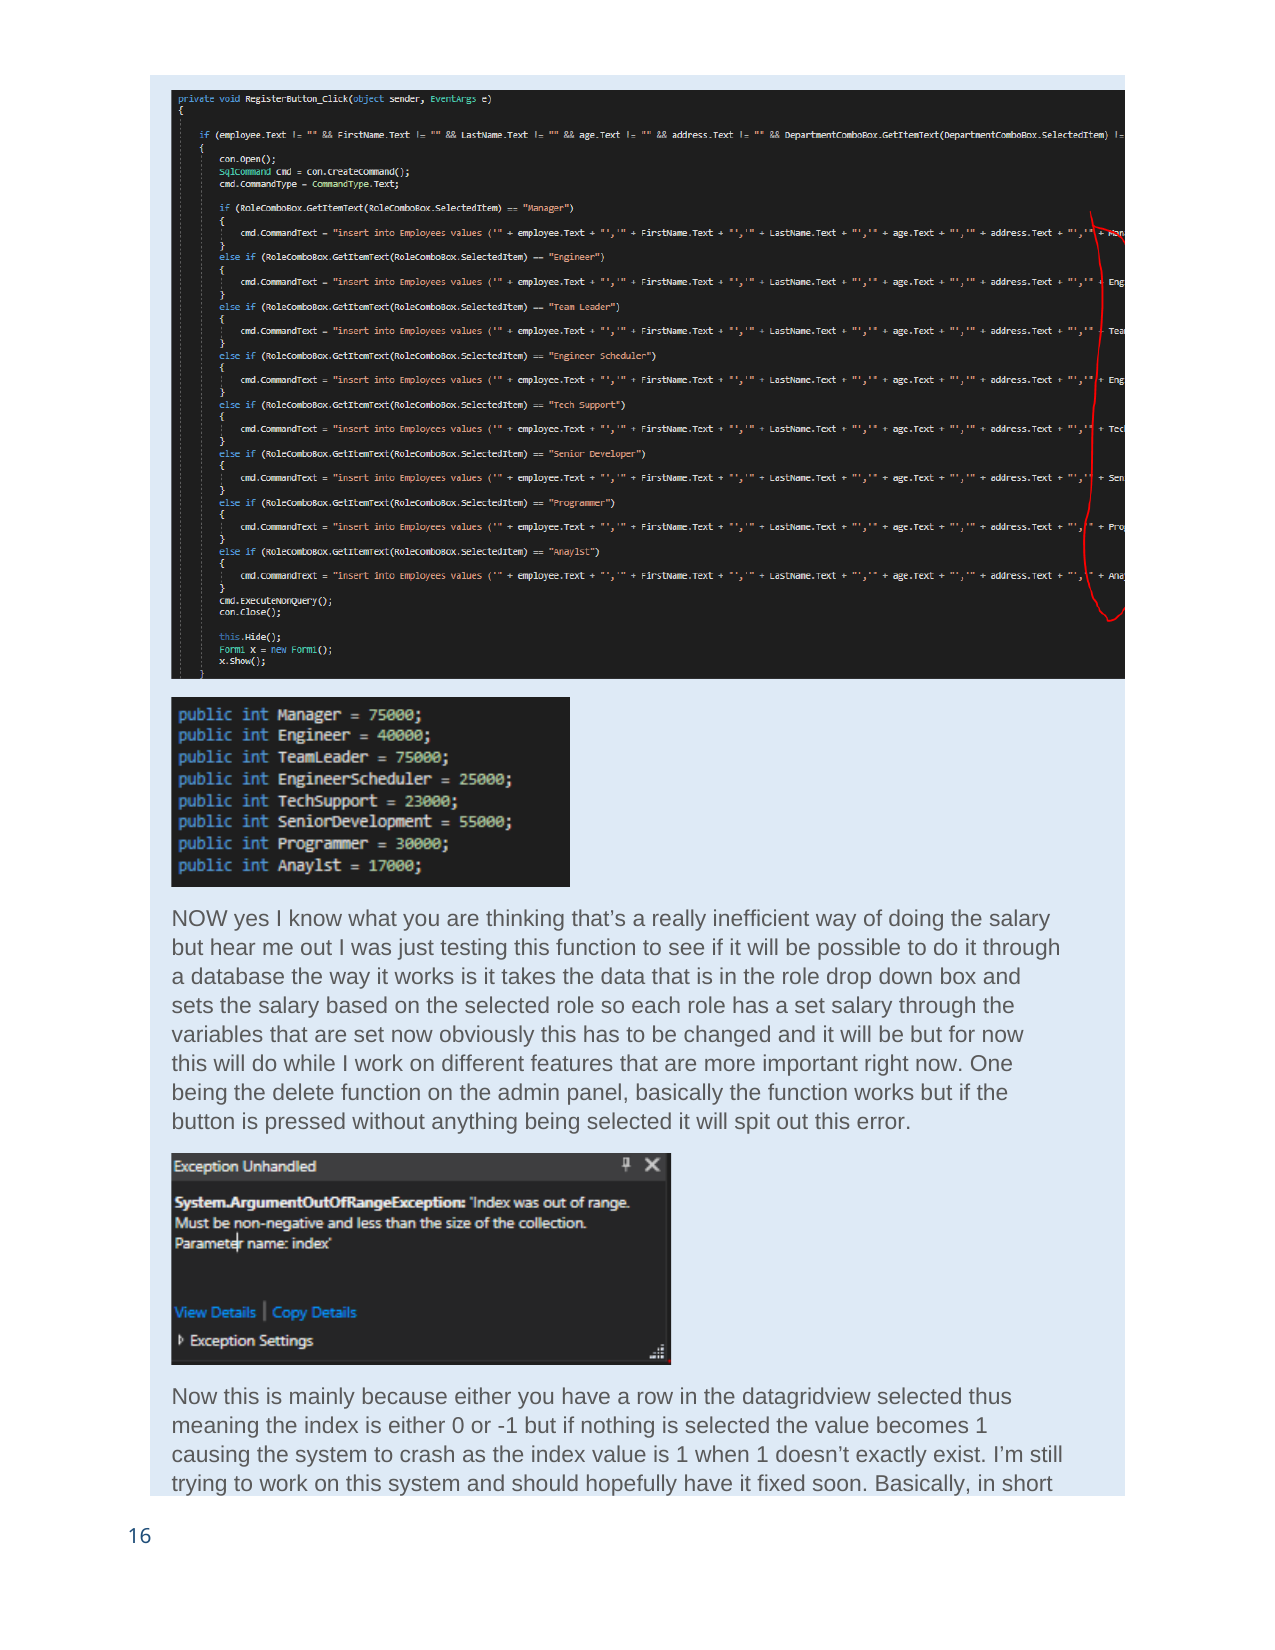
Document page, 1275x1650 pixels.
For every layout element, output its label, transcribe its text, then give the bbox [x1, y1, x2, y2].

table_header [150, 75, 171, 1496]
table_header NOW yes I know what you are thinking that’s a really inefficient way of doing the salary but hear me out I was just testing this function to see if it will be possible to do it through a database the way it works is it takes the data that is in the role drop down box and sets the salary based on the selected role so each role has a set salary through the variables that are set now obviously this has to be changed and it will be but for now this will do while I work on different features that are more important right now. One being the delete function on the admin panel, basically the function works but if the button is pressed without anything being selected it will spit out this error. Now this is mainly because either you have a row in the datagridview selected thus meaning the index is either 0 or -1 but if nothing is selected the value becomes 1 causing the system to crash as the index value is 1 when 1 doesn’t exactly exist. I’m still trying to work on this system and should hopefully have it fixed soon. Basically, in short [171, 679, 1125, 1496]
